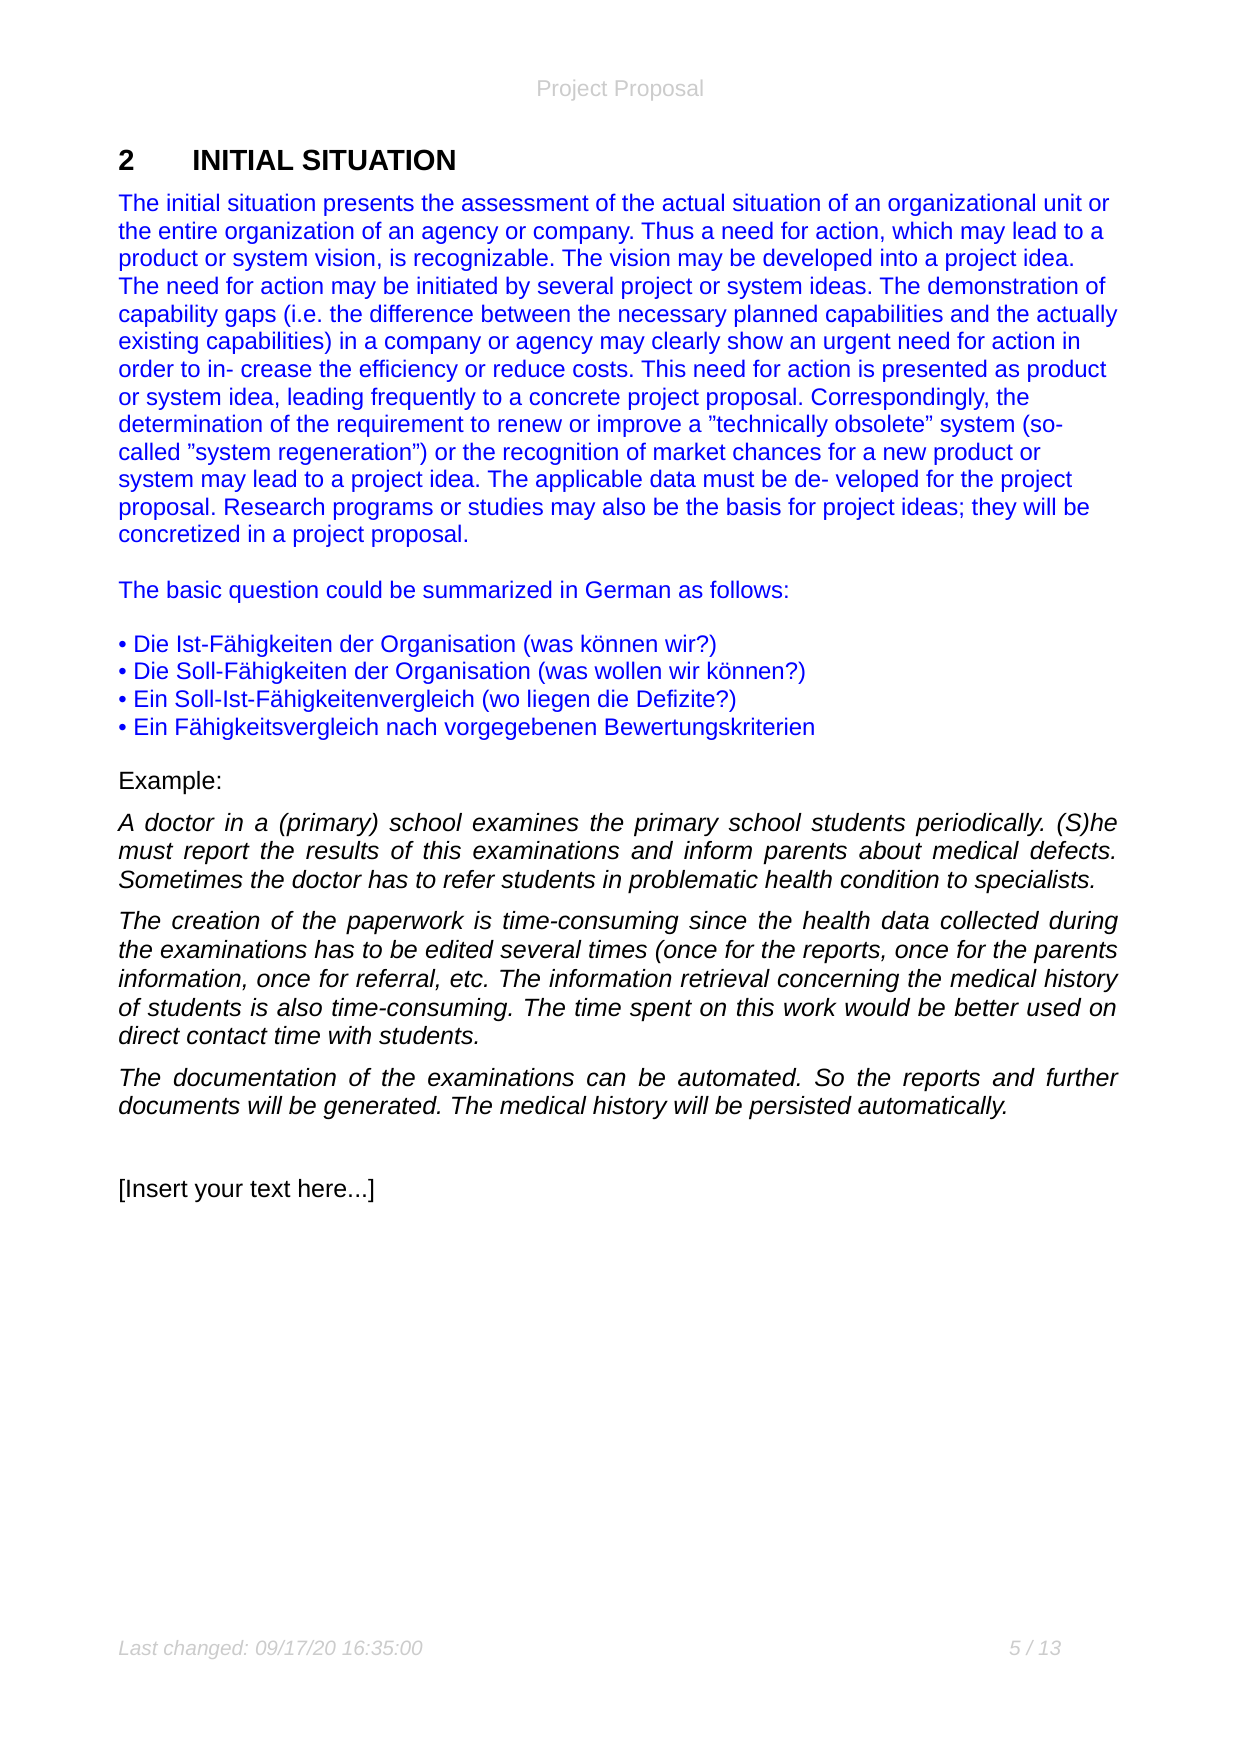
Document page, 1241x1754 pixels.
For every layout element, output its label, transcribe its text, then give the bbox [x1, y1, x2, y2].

text The creation of the paperwork is time-consuming since the health data collected during the examinations has to be edited several times (once for the reports, once for the parents information, once for referral, etc. The information retrieval concerning the medical history of students is also time-consuming. The time spent on this work would be better used on direct contact time with students. [118, 906, 1122, 1050]
text • Die Ist-Fähigkeiten der Organisation (was können wir?) [118, 629, 1122, 657]
text The documentation of the examinations can be automated. So the reports and further documents will be generated. The medical history will be persisted automatically. [118, 1063, 1122, 1120]
text • Ein Soll-Ist-Fähigkeitenvergleich (wo liegen die Defizite?) [118, 685, 1122, 712]
text Example: [118, 766, 1122, 795]
text The initial situation presents the assessment of the actual situation of an organizational unit or the entire organization of an agency or company. Thus a need for action, which may lead to a product or system vision, is recognizable. The vision may be developed into a project idea. The need for action may be initiated by several project or system ideas. The demonstration of capability gaps (i.e. the difference between the necessary planned capabilities and the actually existing capabilities) in a company or agency may clearly show an urgent need for action in order to in- crease the efficiency or reduce costs. This need for action is presented as product or system idea, leading frequently to a concrete project proposal. Correspondingly, the determination of the requirement to renew or improve a ”technically obsolete” system (so-called ”system regeneration”) or the recognition of market chances for a new product or system may lead to a project idea. The applicable data must be de- veloped for the project proposal. Research programs or studies may also be the basis for project ideas; they will be concretized in a project proposal. [118, 189, 1122, 548]
text [Insert your text here...] [118, 1174, 1122, 1203]
text • Die Soll-Fähigkeiten der Organisation (was wollen wir können?) [118, 657, 1122, 685]
text • Ein Fähigkeitsvergleich nach vorgegebenen Bewertungskriterien [118, 712, 1122, 740]
subtitle Initial Situation [118, 143, 1122, 177]
text A doctor in a (primary) school examines the primary school students periodically. (S)he must report the results of this examinations and inform parents about medical defects. Sometimes the doctor has to refer students in problematic health condition to specialists. [118, 808, 1122, 894]
text The basic question could be summarized in German as follows: [118, 576, 1122, 603]
